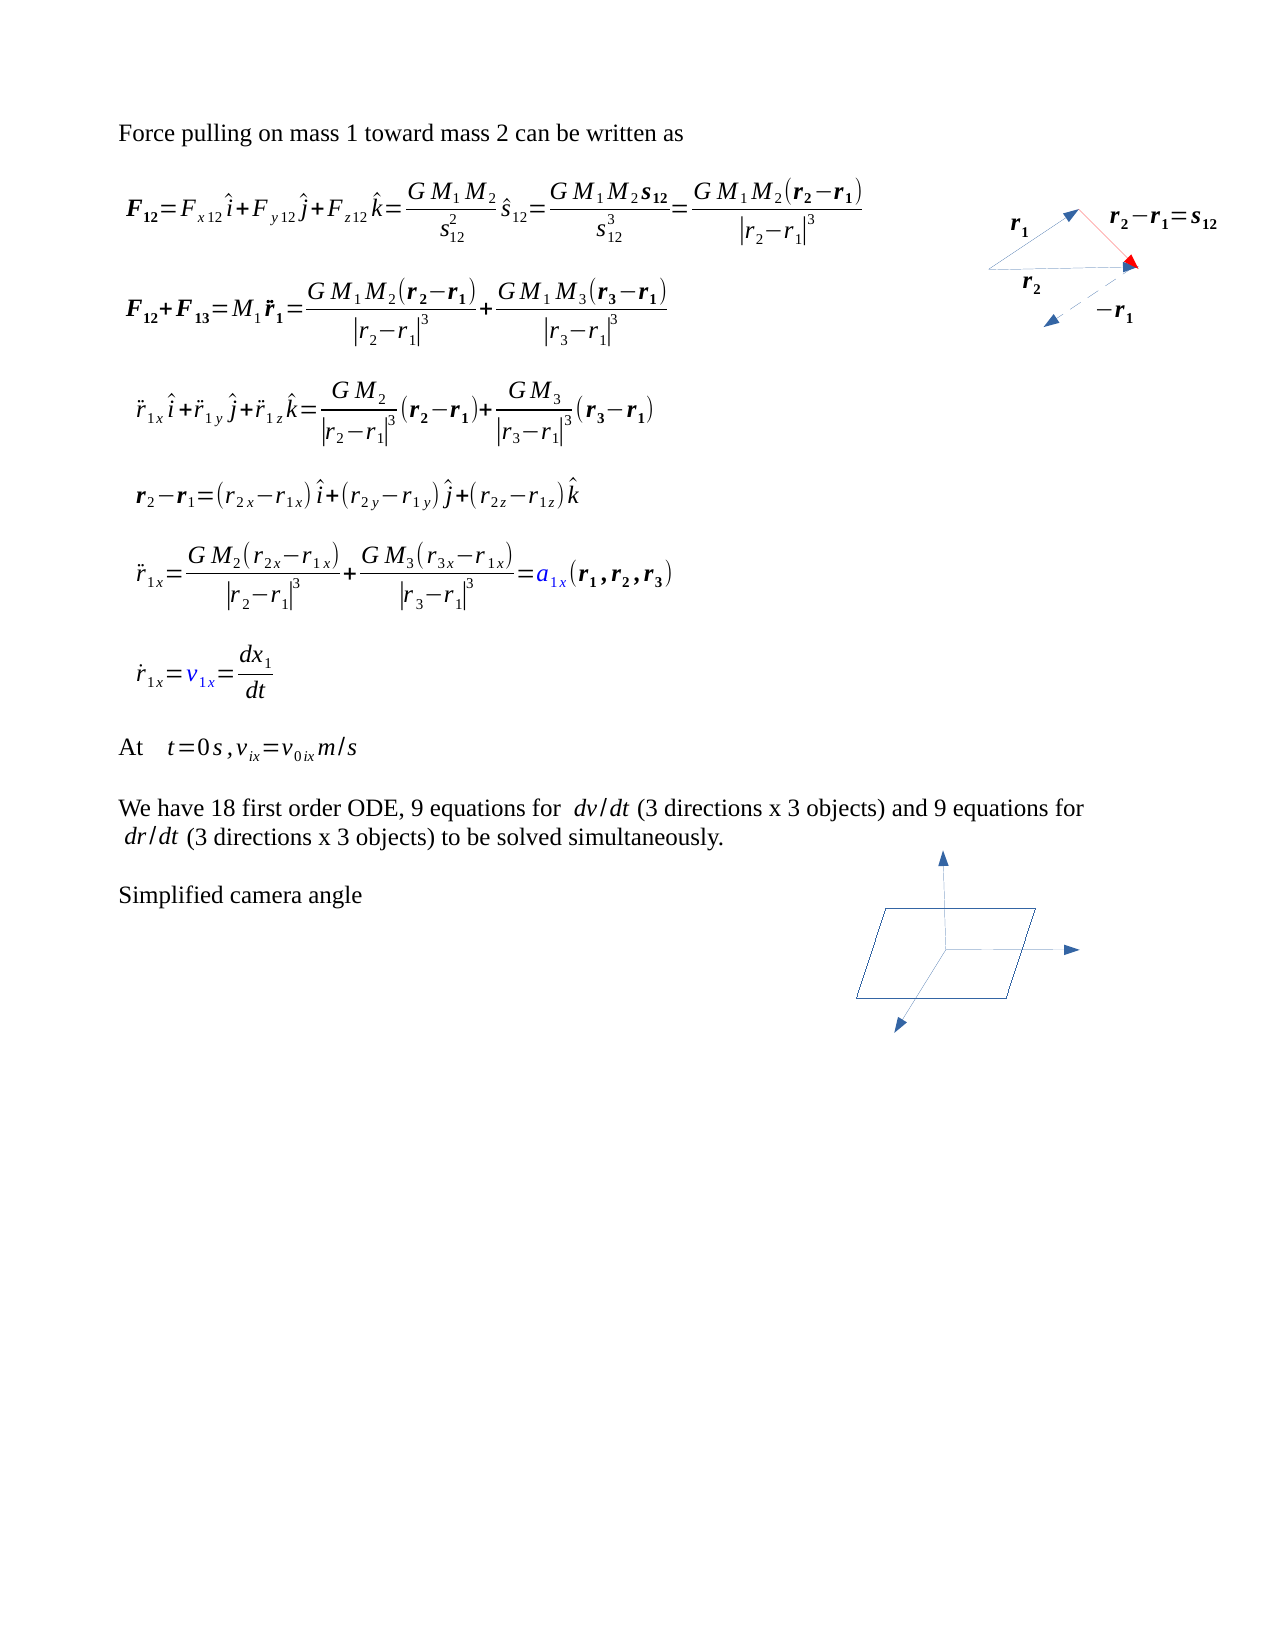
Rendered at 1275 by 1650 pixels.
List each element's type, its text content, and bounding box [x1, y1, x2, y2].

text Force pulling on mass 1 toward mass 2 can be written as [118, 118, 1157, 147]
text [944, 880, 1157, 908]
text At [118, 732, 1157, 765]
text We have 18 first order ODE, 9 equations for (3 directions x 3 objects) and 9 equations for (3 directions x 3 objects) to be solved simultaneously. [118, 793, 1157, 851]
text Simplified camera angle [118, 880, 944, 908]
